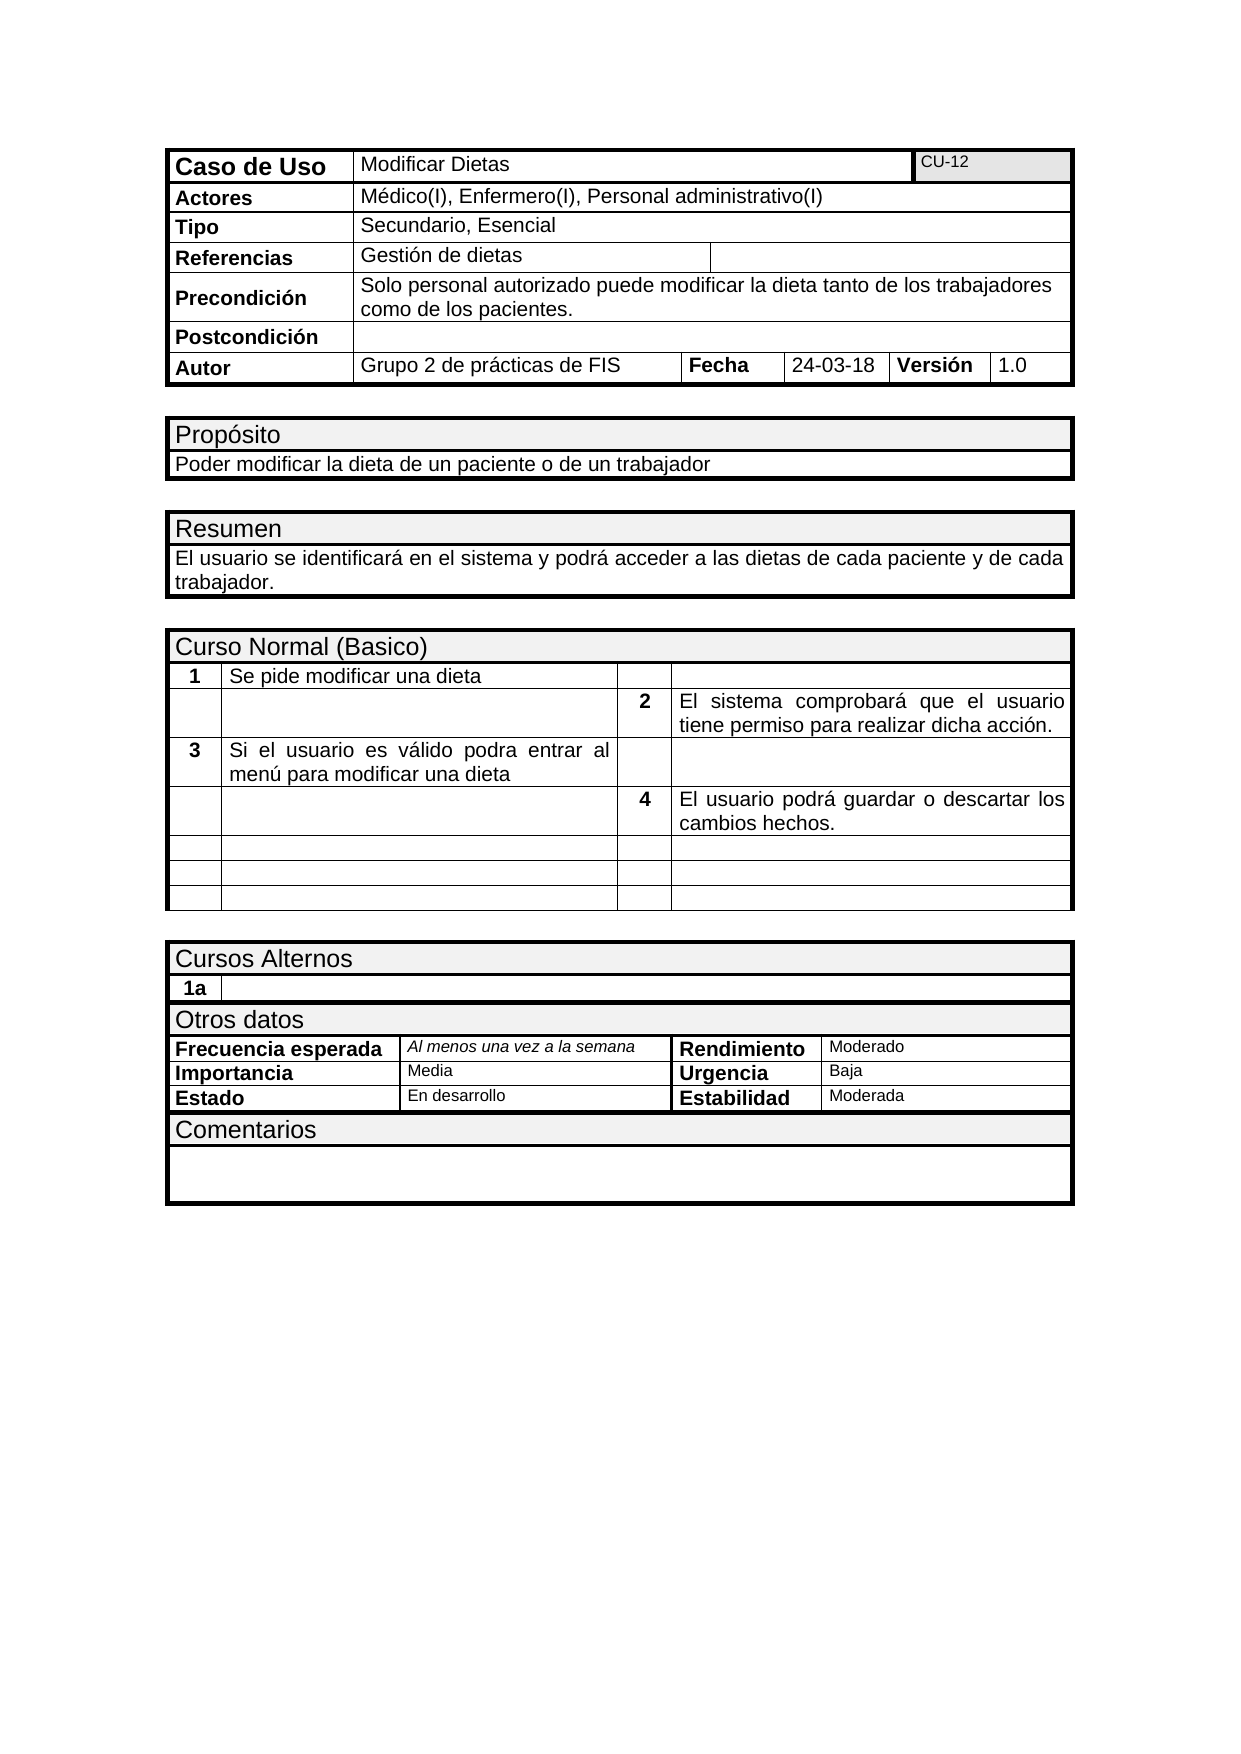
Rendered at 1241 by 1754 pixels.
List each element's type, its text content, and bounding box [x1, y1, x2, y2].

table_cell Precondición [170, 273, 353, 321]
table_cell 4 [618, 787, 671, 835]
table_cell [170, 836, 221, 860]
table_header Resumen [170, 514, 1070, 543]
table_cell [672, 836, 1070, 860]
table_header Caso de Uso [170, 152, 353, 181]
table_cell 2 [618, 689, 671, 737]
table_cell 1 [170, 664, 221, 688]
table_cell Referencias [170, 243, 353, 272]
table_cell [222, 836, 617, 860]
table_cell 1a [170, 976, 221, 1000]
table_cell Moderada [822, 1086, 1070, 1110]
table_cell Frecuencia esperada [170, 1037, 399, 1061]
table_cell Rendimiento [673, 1037, 821, 1061]
table_cell Gestión de dietas [354, 243, 710, 272]
table_cell [672, 861, 1070, 885]
table_cell [618, 664, 671, 688]
table_cell [618, 886, 671, 910]
table_header Cursos Alternos [170, 944, 1070, 973]
table_cell [170, 689, 221, 737]
table_cell Otros datos [170, 1005, 1070, 1033]
table_cell Poder modificar la dieta de un paciente o de un trabajador [170, 452, 1070, 476]
table_cell Estado [170, 1086, 399, 1110]
table_cell Autor [170, 353, 353, 382]
table_cell [672, 886, 1070, 910]
table_cell [618, 836, 671, 860]
table_cell [618, 861, 671, 885]
table_header Propósito [170, 420, 1070, 449]
table_cell Médico(I), Enfermero(I), Personal administrativo(I) [354, 184, 1070, 211]
table_header Modificar Dietas [354, 152, 911, 181]
table_cell 24-03-18 [785, 353, 889, 382]
table_cell [222, 976, 1070, 1000]
table_cell [672, 664, 1070, 688]
table_cell 3 [170, 738, 221, 786]
table_cell Urgencia [673, 1062, 821, 1085]
table_cell 1.0 [991, 353, 1070, 382]
table_cell Importancia [170, 1062, 399, 1085]
table_cell Estabilidad [673, 1086, 821, 1110]
table_cell Baja [822, 1062, 1070, 1085]
table_cell El usuario podrá guardar o descartar los cambios hechos. [672, 787, 1070, 835]
table_cell El usuario se identificará en el sistema y podrá acceder a las dietas de cada paciente y de cada trabajador. [170, 546, 1070, 594]
table_cell Solo personal autorizado puede modificar la dieta tanto de los trabajadores como de los pacientes. [354, 273, 1070, 321]
table_cell Versión [890, 353, 990, 382]
table_cell [222, 861, 617, 885]
table_cell [672, 738, 1070, 786]
table_cell Moderado [822, 1037, 1070, 1061]
table_cell Tipo [170, 213, 353, 242]
table_cell Grupo 2 de prácticas de FIS [354, 353, 681, 382]
table_cell [222, 886, 617, 910]
table_cell Fecha [682, 353, 784, 382]
table_cell Secundario, Esencial [354, 213, 1070, 242]
table_cell En desarrollo [401, 1086, 670, 1110]
table_header Curso Normal (Basico) [170, 632, 1070, 661]
table_cell Si el usuario es válido podra entrar al menú para modificar una dieta [222, 738, 617, 786]
table_cell Se pide modificar una dieta [222, 664, 617, 688]
table_cell [618, 738, 671, 786]
table_cell Postcondición [170, 322, 353, 352]
table_cell [170, 787, 221, 835]
table_cell [170, 1147, 1070, 1201]
table_cell [170, 861, 221, 885]
table_cell El sistema comprobará que el usuario tiene permiso para realizar dicha acción. [672, 689, 1070, 737]
table_cell [222, 787, 617, 835]
table_cell Media [401, 1062, 670, 1085]
table_header CU-12 [916, 152, 1070, 181]
table_cell [170, 886, 221, 910]
table_cell [711, 243, 1070, 272]
table_cell Actores [170, 184, 353, 211]
table_cell Al menos una vez a la semana [401, 1037, 670, 1061]
table_cell [222, 689, 617, 737]
table_cell Comentarios [170, 1115, 1070, 1143]
table_cell [354, 322, 1070, 352]
